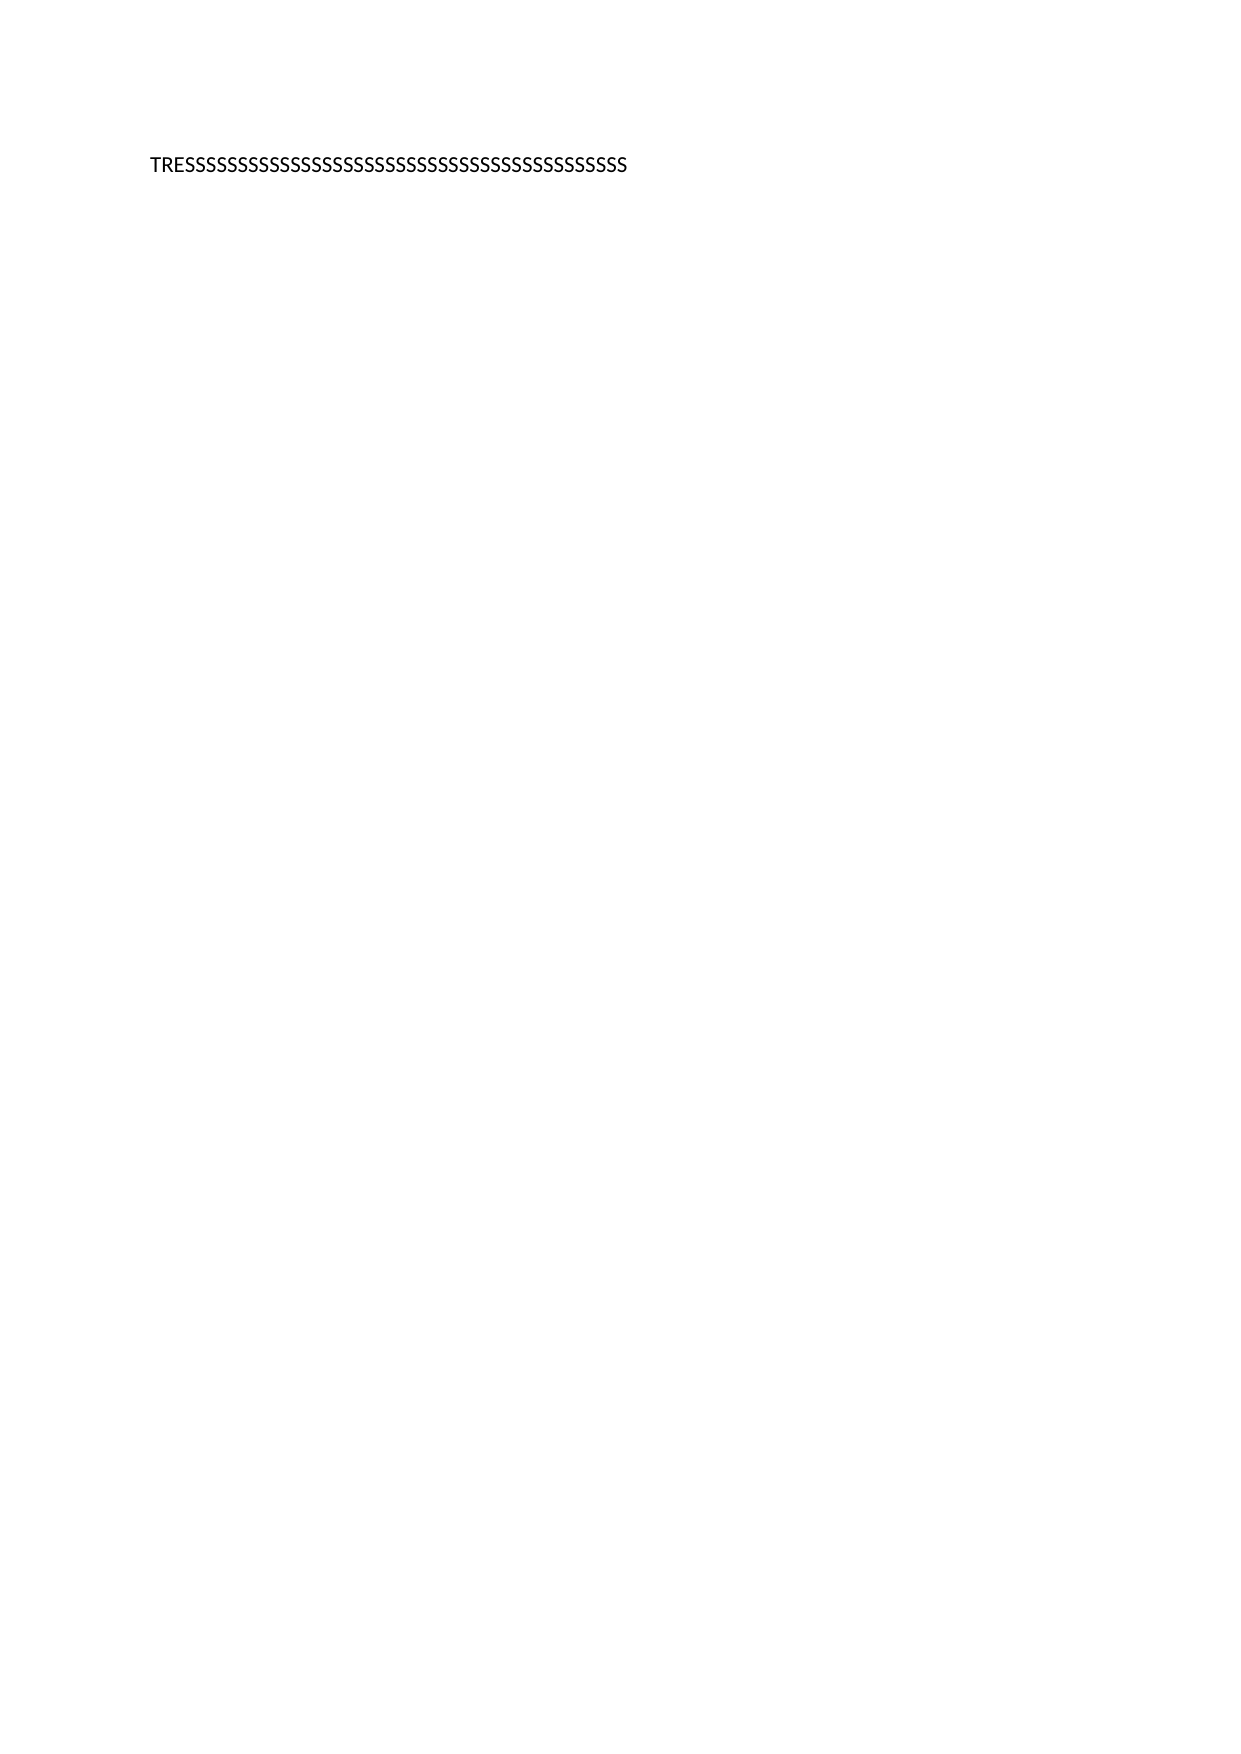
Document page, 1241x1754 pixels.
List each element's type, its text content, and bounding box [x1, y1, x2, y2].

text TRESSSSSSSSSSSSSSSSSSSSSSSSSSSSSSSSSSSSSSSSSS [150, 150, 1090, 178]
